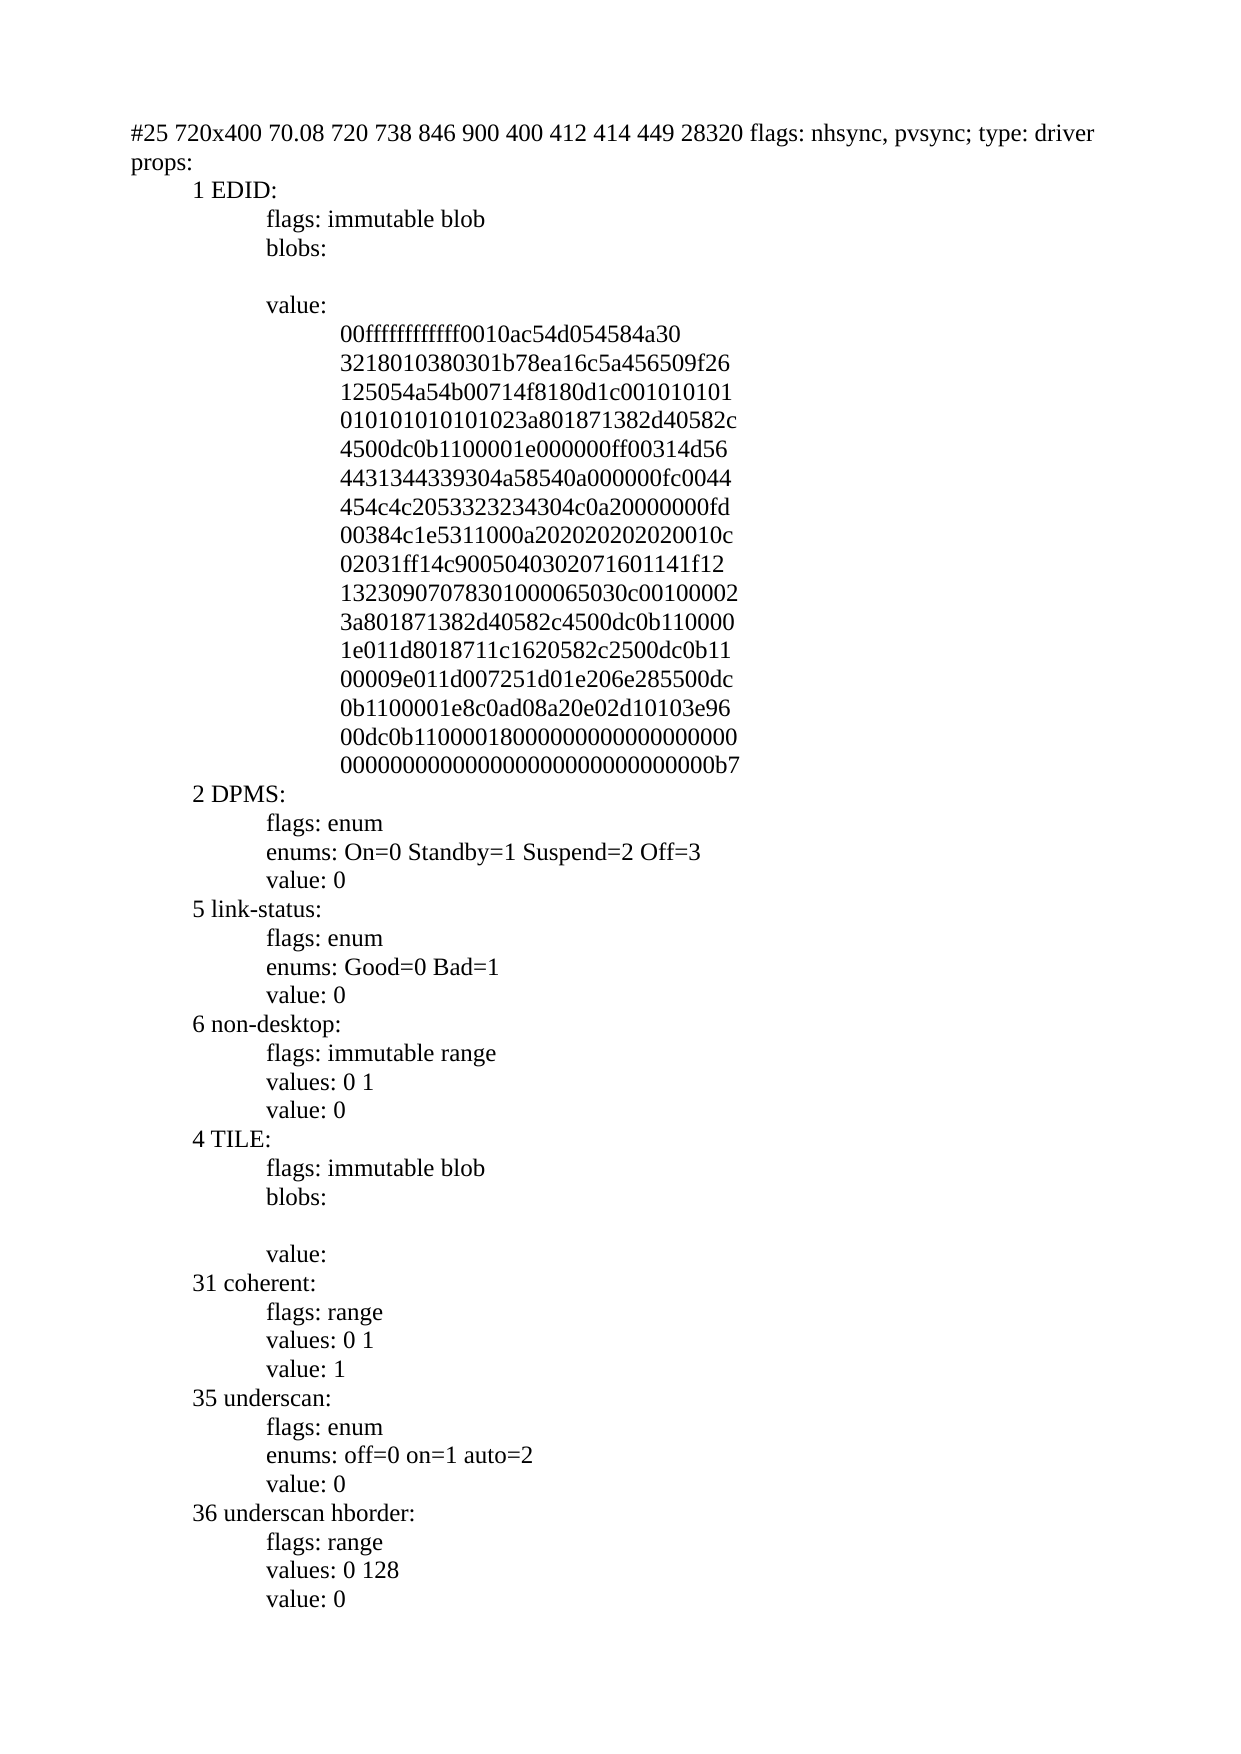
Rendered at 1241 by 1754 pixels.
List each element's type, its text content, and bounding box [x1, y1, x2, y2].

text flags: range [118, 1297, 1122, 1326]
text 36 underscan hborder: [118, 1498, 1122, 1527]
text value: [118, 1239, 1122, 1268]
text 454c4c2053323234304c0a20000000fd [118, 492, 1122, 521]
text enums: off=0 on=1 auto=2 [118, 1441, 1122, 1469]
text value: 0 [118, 1096, 1122, 1124]
text 000000000000000000000000000000b7 [118, 751, 1122, 779]
text 13230907078301000065030c00100002 [118, 578, 1122, 607]
text flags: immutable blob [118, 1153, 1122, 1182]
text 3218010380301b78ea16c5a456509f26 [118, 348, 1122, 377]
text 125054a54b00714f8180d1c001010101 [118, 377, 1122, 406]
text 35 underscan: [118, 1383, 1122, 1412]
text 31 coherent: [118, 1268, 1122, 1297]
text 5 link-status: [118, 894, 1122, 923]
text flags: immutable blob [118, 204, 1122, 233]
text enums: On=0 Standby=1 Suspend=2 Off=3 [118, 837, 1122, 866]
text value: 0 [118, 866, 1122, 894]
text values: 0 1 [118, 1067, 1122, 1096]
text 4 TILE: [118, 1124, 1122, 1153]
text 4500dc0b1100001e000000ff00314d56 [118, 434, 1122, 463]
text flags: immutable range [118, 1038, 1122, 1067]
text blobs: [118, 1182, 1122, 1211]
text value: 1 [118, 1354, 1122, 1383]
text 4431344339304a58540a000000fc0044 [118, 463, 1122, 492]
text 02031ff14c9005040302071601141f12 [118, 549, 1122, 578]
text 1 EDID: [118, 176, 1122, 204]
text 00009e011d007251d01e206e285500dc [118, 664, 1122, 693]
text props: [118, 147, 1122, 176]
text values: 0 128 [118, 1556, 1122, 1584]
text values: 0 1 [118, 1326, 1122, 1354]
text 010101010101023a801871382d40582c [118, 406, 1122, 434]
text 1e011d8018711c1620582c2500dc0b11 [118, 636, 1122, 664]
text flags: range [118, 1527, 1122, 1556]
text enums: Good=0 Bad=1 [118, 952, 1122, 981]
text 2 DPMS: [118, 779, 1122, 808]
text #25 720x400 70.08 720 738 846 900 400 412 414 449 28320 flags: nhsync, pvsync; type: driver [118, 118, 1122, 147]
text 00384c1e5311000a202020202020010c [118, 521, 1122, 549]
text 0b1100001e8c0ad08a20e02d10103e96 [118, 693, 1122, 722]
text value: 0 [118, 1584, 1122, 1613]
text blobs: [118, 233, 1122, 262]
text value: 0 [118, 981, 1122, 1009]
text 00dc0b11000018000000000000000000 [118, 722, 1122, 751]
text 00ffffffffffff0010ac54d054584a30 [118, 319, 1122, 348]
text flags: enum [118, 923, 1122, 952]
text 3a801871382d40582c4500dc0b110000 [118, 607, 1122, 636]
text value: 0 [118, 1469, 1122, 1498]
text flags: enum [118, 808, 1122, 837]
text value: [118, 291, 1122, 319]
text flags: enum [118, 1412, 1122, 1441]
text 6 non-desktop: [118, 1009, 1122, 1038]
